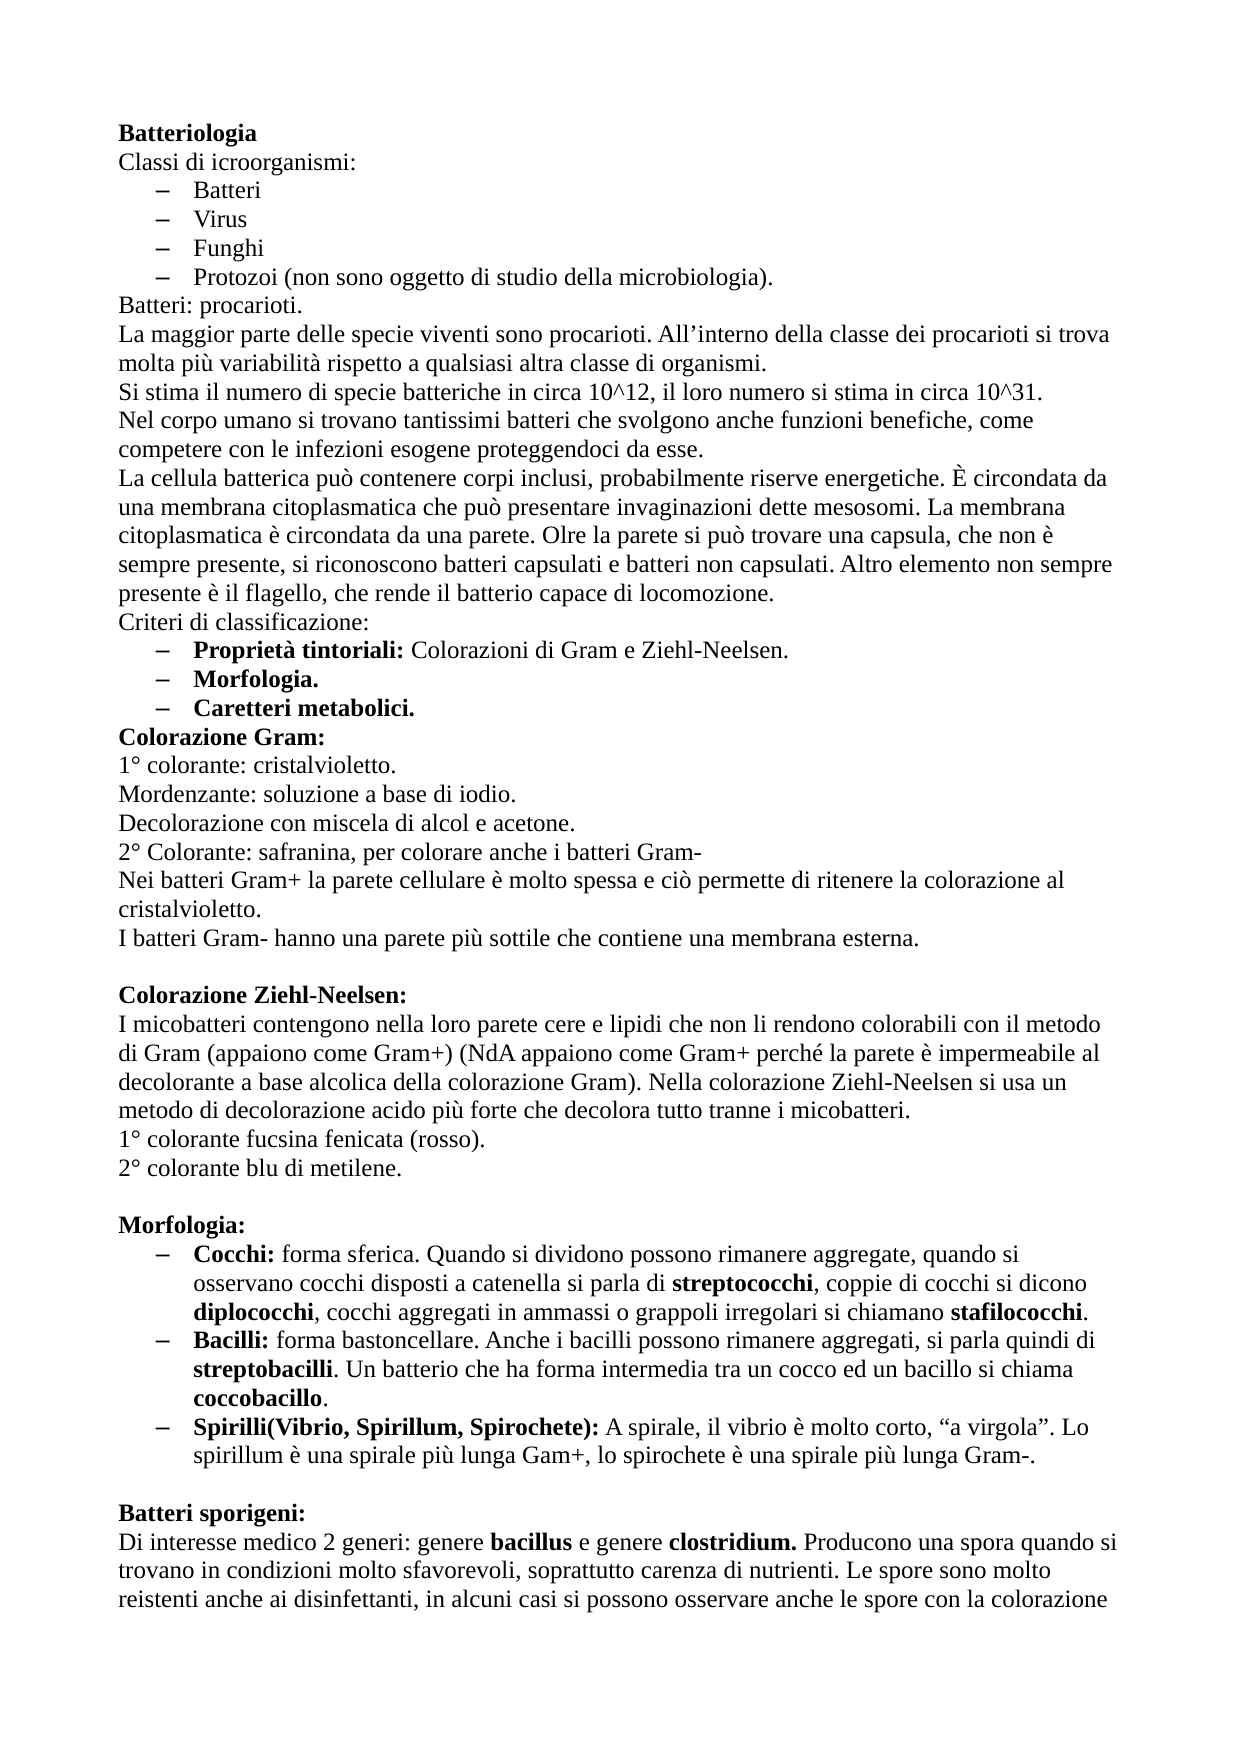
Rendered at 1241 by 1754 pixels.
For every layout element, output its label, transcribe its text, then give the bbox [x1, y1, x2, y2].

text 2° colorante blu di metilene. [118, 1153, 1122, 1182]
text Classi di icroorganismi: [118, 147, 1122, 176]
text Batteriologia [118, 118, 1122, 147]
text Nel corpo umano si trovano tantissimi batteri che svolgono anche funzioni benefiche, come competere con le infezioni esogene proteggendoci da esse. [118, 406, 1122, 463]
text La cellula batterica può contenere corpi inclusi, probabilmente riserve energetiche. È circondata da una membrana citoplasmatica che può presentare invaginazioni dette mesosomi. La membrana citoplasmatica è circondata da una parete. Olre la parete si può trovare una capsula, che non è sempre presente, si riconoscono batteri capsulati e batteri non capsulati. Altro elemento non sempre presente è il flagello, che rende il batterio capace di locomozione. [118, 463, 1122, 607]
list Caretteri metabolici. [156, 693, 1122, 722]
text I micobatteri contengono nella loro parete cere e lipidi che non li rendono colorabili con il metodo di Gram (appaiono come Gram+) (NdA appaiono come Gram+ perché la parete è impermeabile al decolorante a base alcolica della colorazione Gram). Nella colorazione Ziehl-Neelsen si usa un metodo di decolorazione acido più forte che decolora tutto tranne i micobatteri. [118, 1009, 1122, 1124]
text I batteri Gram- hanno una parete più sottile che contiene una membrana esterna. [118, 923, 1122, 952]
text 1° colorante fucsina fenicata (rosso). [118, 1124, 1122, 1153]
list Cocchi: forma sferica. Quando si dividono possono rimanere aggregate, quando si osservano cocchi disposti a catenella si parla di streptococchi, coppie di cocchi si dicono diplococchi, cocchi aggregati in ammassi o grappoli irregolari si chiamano stafilococchi. [156, 1239, 1122, 1326]
text Batteri sporigeni: [118, 1498, 1122, 1527]
list Spirilli(Vibrio, Spirillum, Spirochete): A spirale, il vibrio è molto corto, “a virgola”. Lo spirillum è una spirale più lunga Gam+, lo spirochete è una spirale più lunga Gram-. [156, 1412, 1122, 1469]
text Criteri di classificazione: [118, 607, 1122, 636]
text 2° Colorante: safranina, per colorare anche i batteri Gram- [118, 837, 1122, 866]
list Bacilli: forma bastoncellare. Anche i bacilli possono rimanere aggregati, si parla quindi di streptobacilli. Un batterio che ha forma intermedia tra un cocco ed un bacillo si chiama coccobacillo. [156, 1326, 1122, 1412]
list Funghi [156, 233, 1122, 262]
text Si stima il numero di specie batteriche in circa 10^12, il loro numero si stima in circa 10^31. [118, 377, 1122, 406]
list Batteri [156, 176, 1122, 204]
list Protozoi (non sono oggetto di studio della microbiologia). [156, 262, 1122, 291]
text Morfologia: [118, 1211, 1122, 1239]
text Di interesse medico 2 generi: genere bacillus e genere clostridium. Producono una spora quando si trovano in condizioni molto sfavorevoli, soprattutto carenza di nutrienti. Le spore sono molto reistenti anche ai disinfettanti, in alcuni casi si possono osservare anche le spore con la colorazione [118, 1527, 1122, 1613]
text Mordenzante: soluzione a base di iodio. [118, 779, 1122, 808]
list Virus [156, 204, 1122, 233]
text Batteri: procarioti. [118, 291, 1122, 319]
text Colorazione Ziehl-Neelsen: [118, 981, 1122, 1009]
text Colorazione Gram: [118, 722, 1122, 751]
text Decolorazione con miscela di alcol e acetone. [118, 808, 1122, 837]
text 1° colorante: cristalvioletto. [118, 751, 1122, 779]
text La maggior parte delle specie viventi sono procarioti. All’interno della classe dei procarioti si trova molta più variabilità rispetto a qualsiasi altra classe di organismi. [118, 319, 1122, 377]
text Nei batteri Gram+ la parete cellulare è molto spessa e ciò permette di ritenere la colorazione al cristalvioletto. [118, 866, 1122, 923]
list Morfologia. [156, 664, 1122, 693]
list Proprietà tintoriali: Colorazioni di Gram e Ziehl-Neelsen. [156, 636, 1122, 664]
